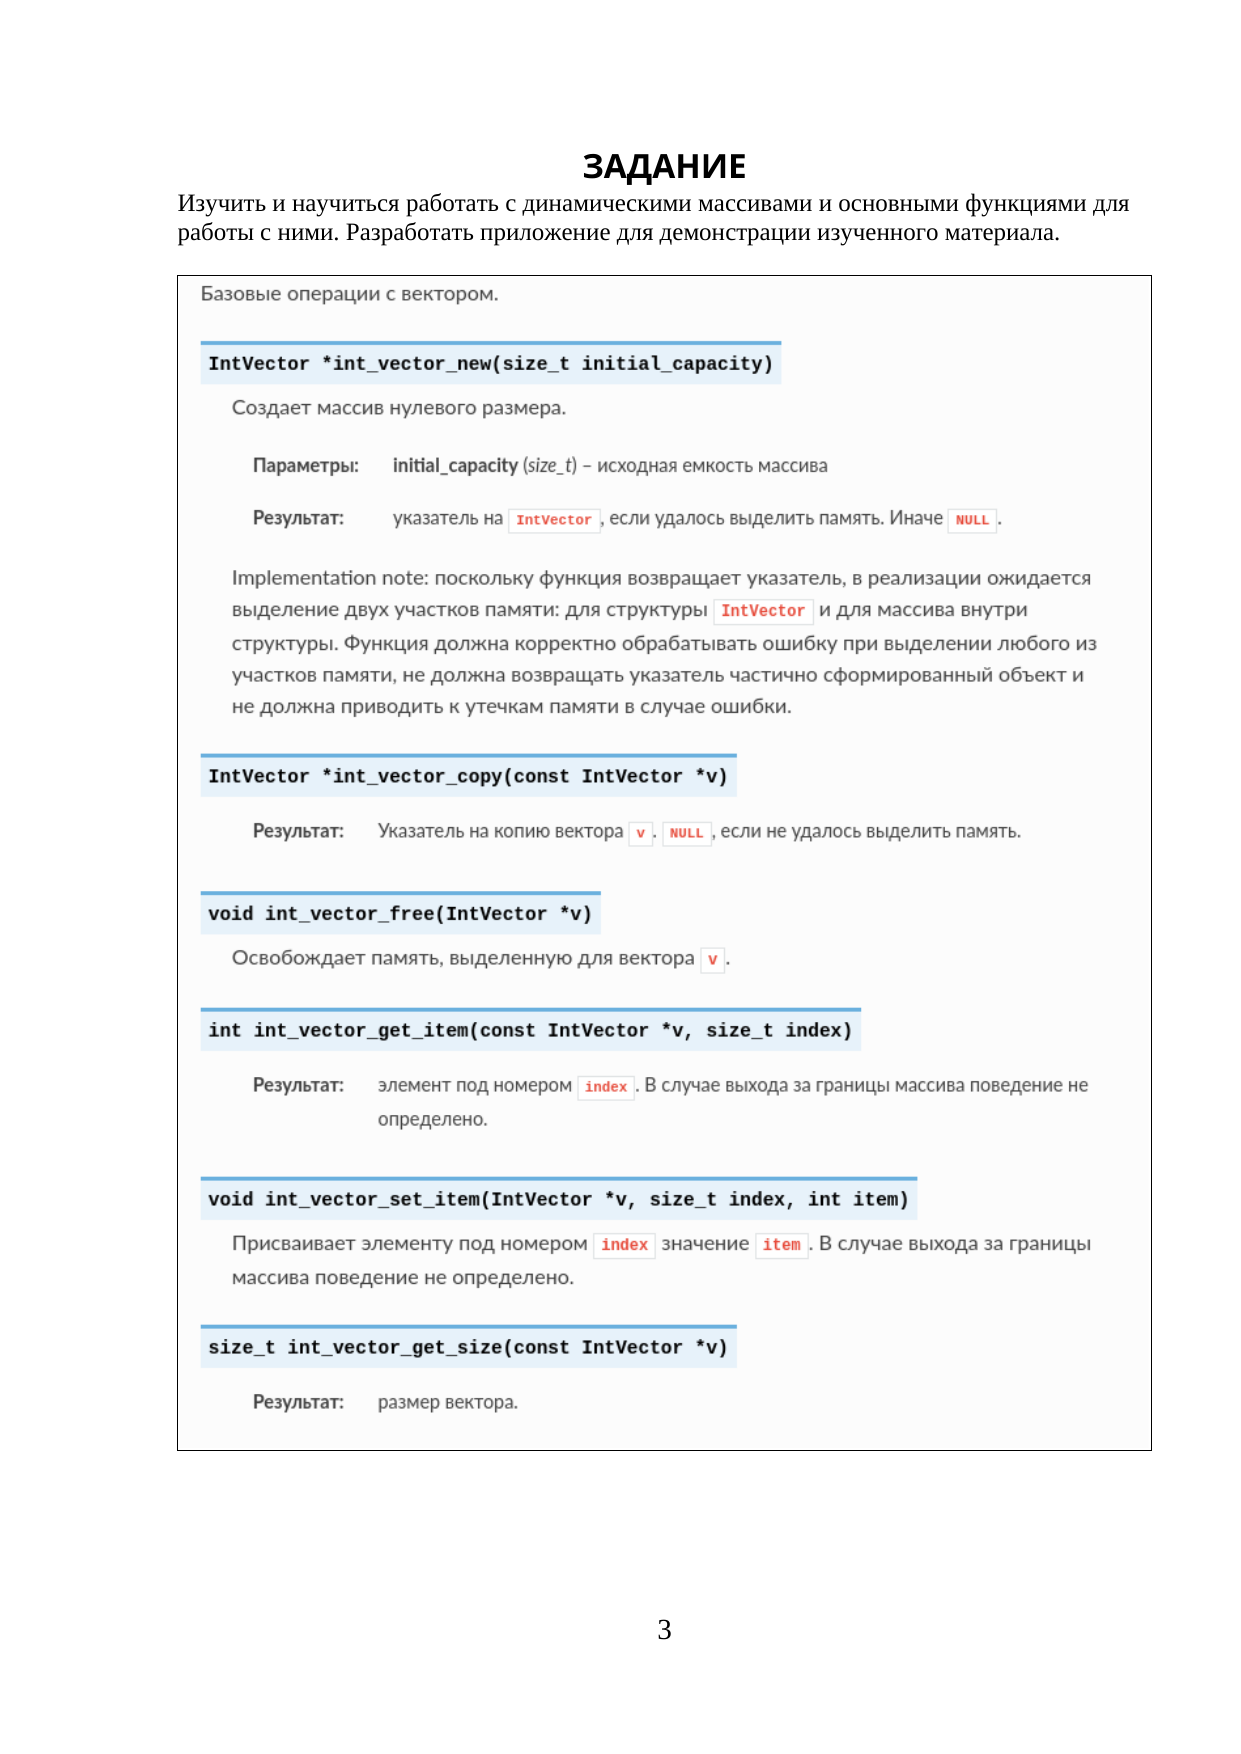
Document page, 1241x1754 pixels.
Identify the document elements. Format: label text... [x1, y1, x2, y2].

picture [180, 277, 1149, 1448]
subtitle ЗАДАНИЕ [177, 143, 1152, 188]
text Изучить и научиться работать с динамическими массивами и основными функциями для работы с ними. Разработать приложение для демонстрации изученного материала. [177, 188, 1152, 246]
